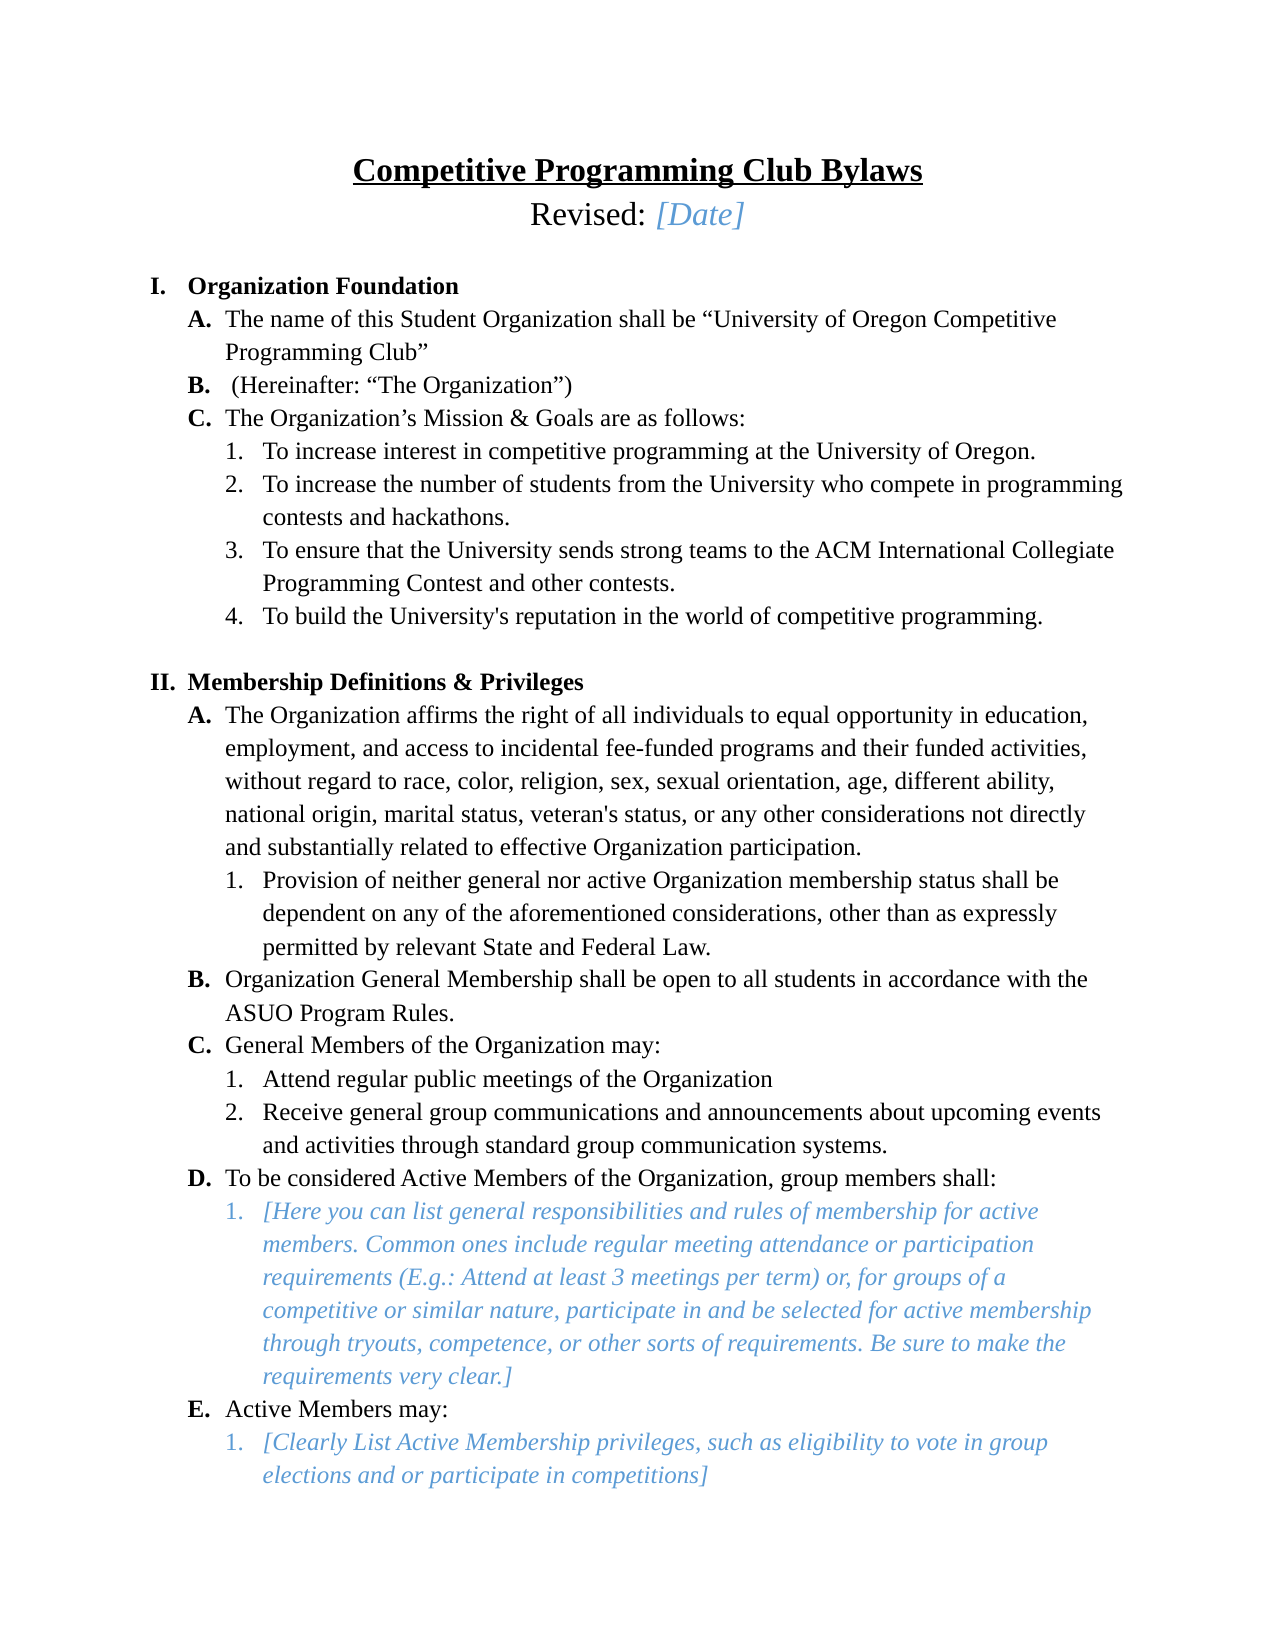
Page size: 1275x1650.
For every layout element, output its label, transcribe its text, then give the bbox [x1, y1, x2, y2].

list Organization General Membership shall be open to all students in accordance with the ASUO Program Rules. [187, 964, 1125, 1026]
list [Here you can list general responsibilities and rules of membership for active members. Common ones include regular meeting attendance or participation requirements (E.g.: Attend at least 3 meetings per term) or, for groups of a competitive or similar nature, participate in and be selected for active membership through tryouts, competence, or other sorts of requirements. Be sure to make the requirements very clear.] [225, 1196, 1125, 1389]
list To increase interest in competitive programming at the University of Oregon. [225, 436, 1125, 465]
text Revised: [Date] [150, 194, 1125, 232]
list Receive general group communications and announcements about upcoming events and activities through standard group communication systems. [225, 1097, 1125, 1158]
list (Hereinafter: “The Organization”) [187, 370, 1125, 399]
list The name of this Student Organization shall be “University of Oregon Competitive Programming Club” [187, 304, 1125, 366]
list General Members of the Organization may: [187, 1031, 1125, 1059]
list Active Members may: [187, 1394, 1125, 1423]
list [Clearly List Active Membership privileges, such as eligibility to vote in group elections and or participate in competitions] [225, 1427, 1125, 1489]
list To build the University's reputation in the world of competitive programming. [225, 601, 1125, 630]
list Provision of neither general nor active Organization membership status shall be dependent on any of the aforementioned considerations, other than as expressly permitted by relevant State and Federal Law. [225, 866, 1125, 960]
list To be considered Active Members of the Organization, group members shall: [187, 1163, 1125, 1191]
list The Organization affirms the right of all individuals to equal opportunity in education, employment, and access to incidental fee-funded programs and their funded activities, without regard to race, color, religion, sex, sexual orientation, age, different ability, national origin, marital status, veteran's status, or any other considerations not directly and substantially related to effective Organization participation. [187, 700, 1125, 861]
list Membership Definitions & Privileges [150, 667, 1125, 696]
list Organization Foundation [150, 271, 1125, 300]
text Competitive Programming Club Bylaws [150, 150, 1125, 188]
list The Organization’s Mission & Goals are as follows: [187, 403, 1125, 432]
list Attend regular public meetings of the Organization [225, 1064, 1125, 1092]
list To ensure that the University sends strong teams to the ACM International Collegiate Programming Contest and other contests. [225, 535, 1125, 597]
list To increase the number of students from the University who compete in programming contests and hackathons. [225, 469, 1125, 531]
